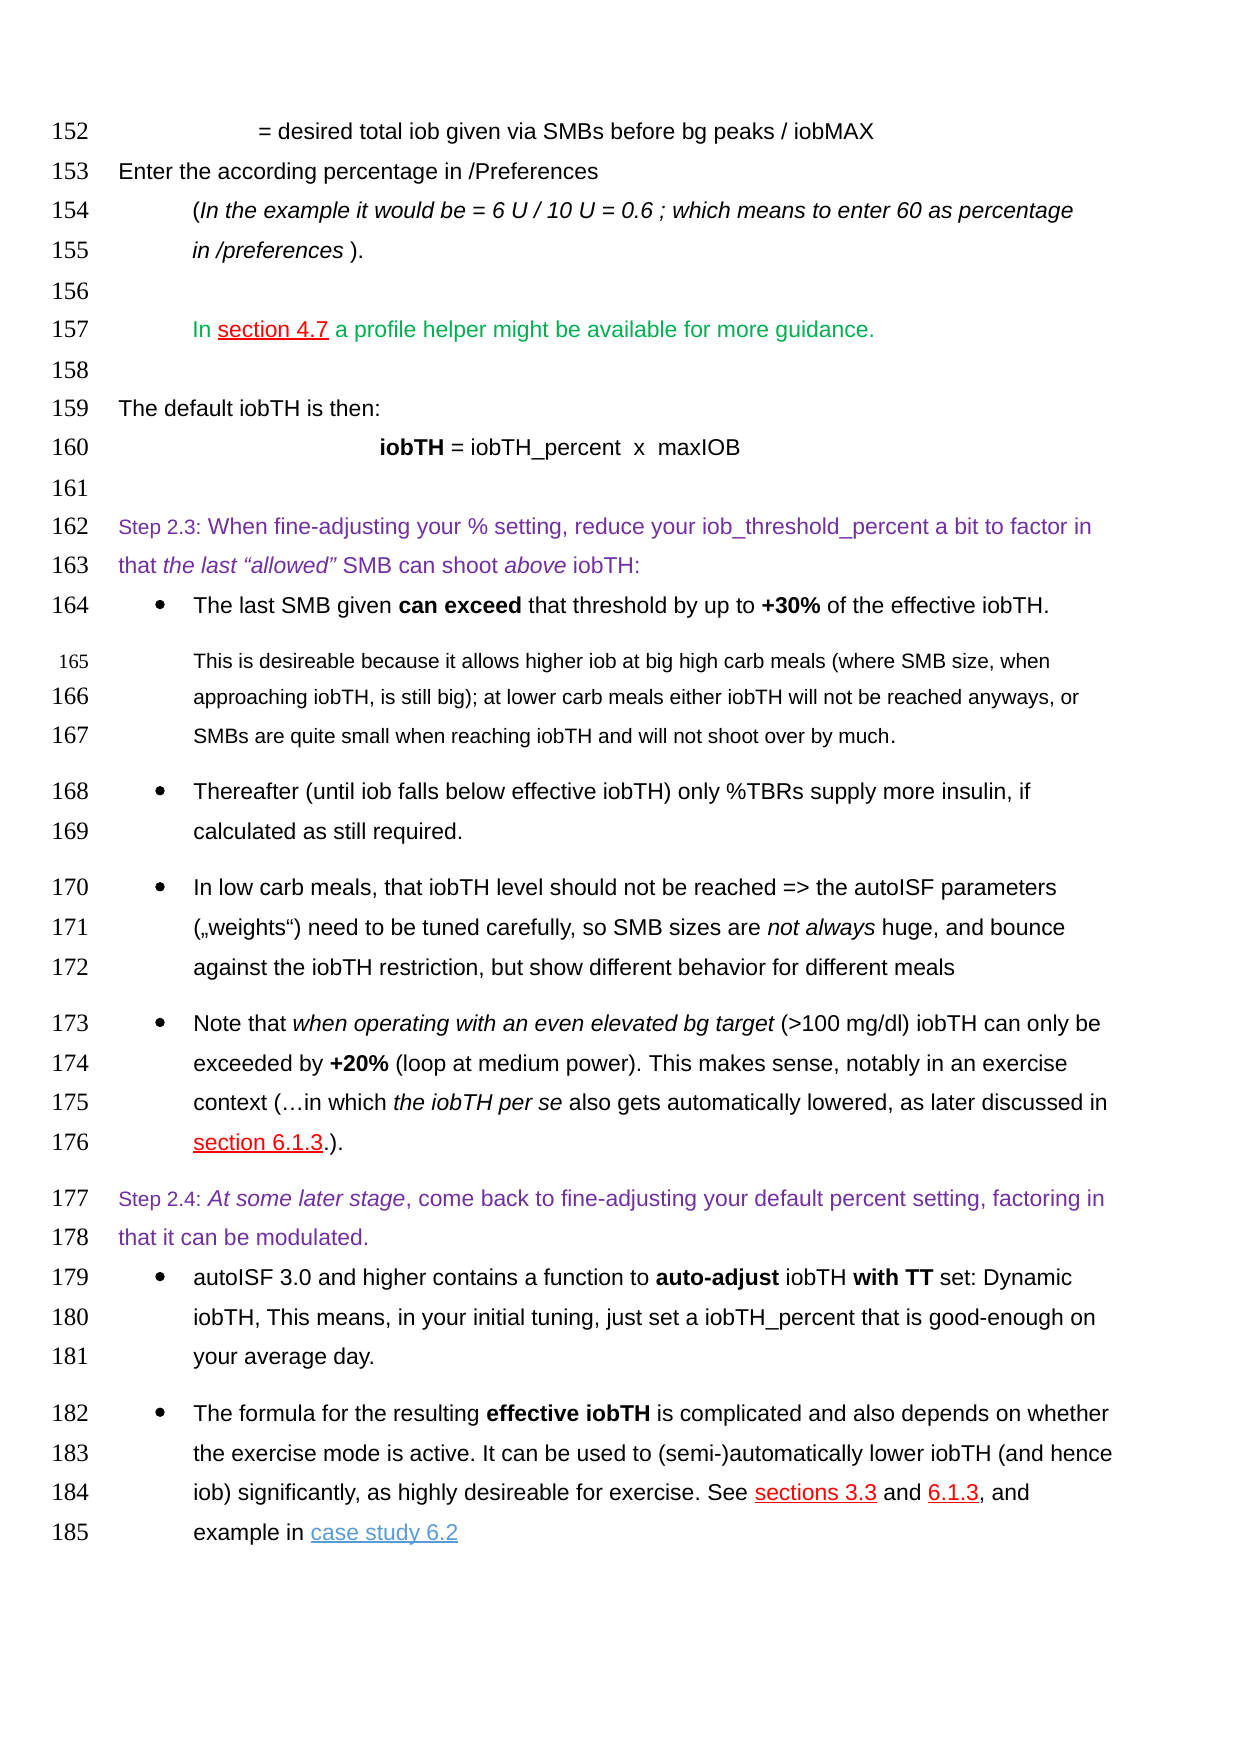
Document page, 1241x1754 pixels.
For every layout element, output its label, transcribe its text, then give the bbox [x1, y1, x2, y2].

text (In the example it would be = 6 U / 10 U = 0.6 ; which means to enter 60 as percentage in /preferences ). [192, 197, 1122, 263]
text Step 2.4: At some later stage, come back to fine-adjusting your default percent setting, factoring in that it can be modulated. [118, 1185, 1122, 1251]
list This is desireable because it allows higher iob at big high carb meals (where SMB size, when approaching iobTH, is still big); at lower carb meals either iobTH will not be reached anyways, or SMBs are quite small when reaching iobTH and will not shoot over by much. [193, 649, 1122, 748]
text In section 4.7 a profile helper might be available for more guidance. [192, 316, 1122, 342]
list autoISF 3.0 and higher contains a function to auto-adjust iobTH with TT set: Dynamic iobTH, This means, in your initial tuning, just set a iobTH_percent that is good-enough on your average day. [156, 1264, 1122, 1370]
text The default iobTH is then: [118, 394, 1122, 421]
list In low carb meals, that iobTH level should not be reached => the autoISF parameters („weights“) need to be tuned carefully, so SMB sizes are not always huge, and bounce against the iobTH restriction, but show different behavior for different meals [156, 874, 1122, 980]
list The last SMB given can exceed that threshold by up to +30% of the effective iobTH. [156, 592, 1122, 619]
list Thereafter (until iob falls below effective iobTH) only %TBRs supply more insulin, if calculated as still required. [156, 778, 1122, 844]
list The formula for the resulting effective iobTH is complicated and also depends on whether the exercise mode is active. It can be used to (semi-)automatically lower iobTH (and hence iob) significantly, as highly desireable for exercise. See sections 3.3 and 6.1.3, and example in case study 6.2 [156, 1399, 1122, 1545]
text = desired total iob given via SMBs before bg peaks / iobMAX Enter the according percentage in /Preferences [118, 118, 1122, 184]
list Note that when operating with an even elevated bg target (>100 mg/dl) iobTH can only be exceeded by +20% (loop at medium power). This makes sense, notably in an exercise context (…in which the iobTH per se also gets automatically lowered, as later discussed in section 6.1.3.). [156, 1010, 1122, 1155]
text Step 2.3: When fine-adjusting your % setting, reduce your iob_threshold_percent a bit to factor in that the last “allowed” SMB can shoot above iobTH: [118, 513, 1122, 579]
text iobTH = iobTH_percent x maxIOB [118, 434, 1122, 460]
